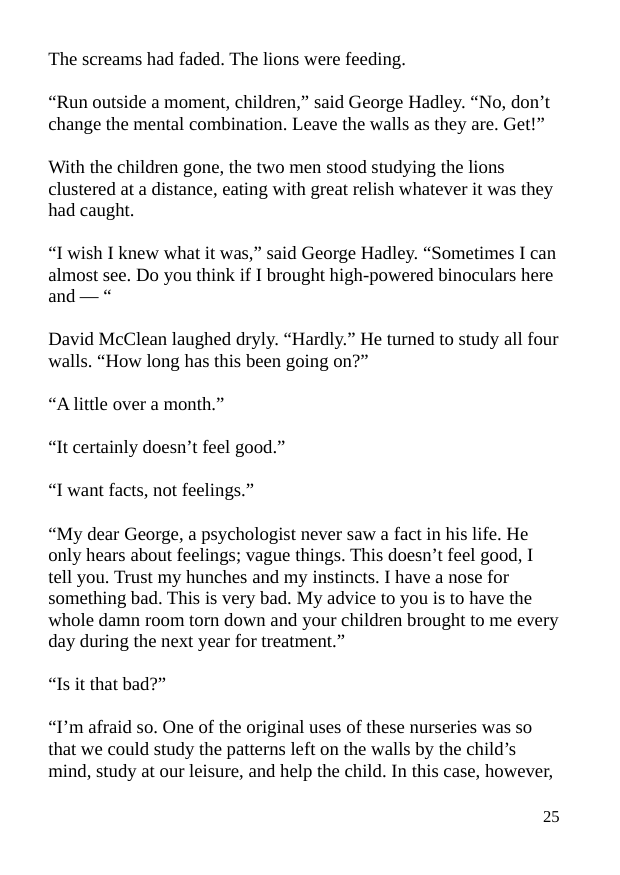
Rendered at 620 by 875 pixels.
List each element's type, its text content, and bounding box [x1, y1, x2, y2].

text The screams had faded. The lions were feeding. “Run outside a moment, children,” said George Hadley. “No, don’t change the mental combination. Leave the walls as they are. Get!” With the children gone, the two men stood studying the lions clustered at a distance, eating with great relish whatever it was they had caught. “I wish I knew what it was,” said George Hadley. “Sometimes I can almost see. Do you think if I brought high-powered binoculars here and — “ David McClean laughed dryly. “Hardly.” He turned to study all four walls. “How long has this been going on?” “A little over a month.” “It certainly doesn’t feel good.” “I want facts, not feelings.” “My dear George, a psychologist never saw a fact in his life. He only hears about feelings; vague things. This doesn’t feel good, I tell you. Trust my hunches and my instincts. I have a nose for something bad. This is very bad. My advice to you is to have the whole damn room torn down and your children brought to me every day during the next year for treatment.” “Is it that bad?” “I’m afraid so. One of the original uses of these nurseries was so that we could study the patterns left on the walls by the child’s mind, study at our leisure, and help the child. In this case, however, [48, 48, 559, 781]
